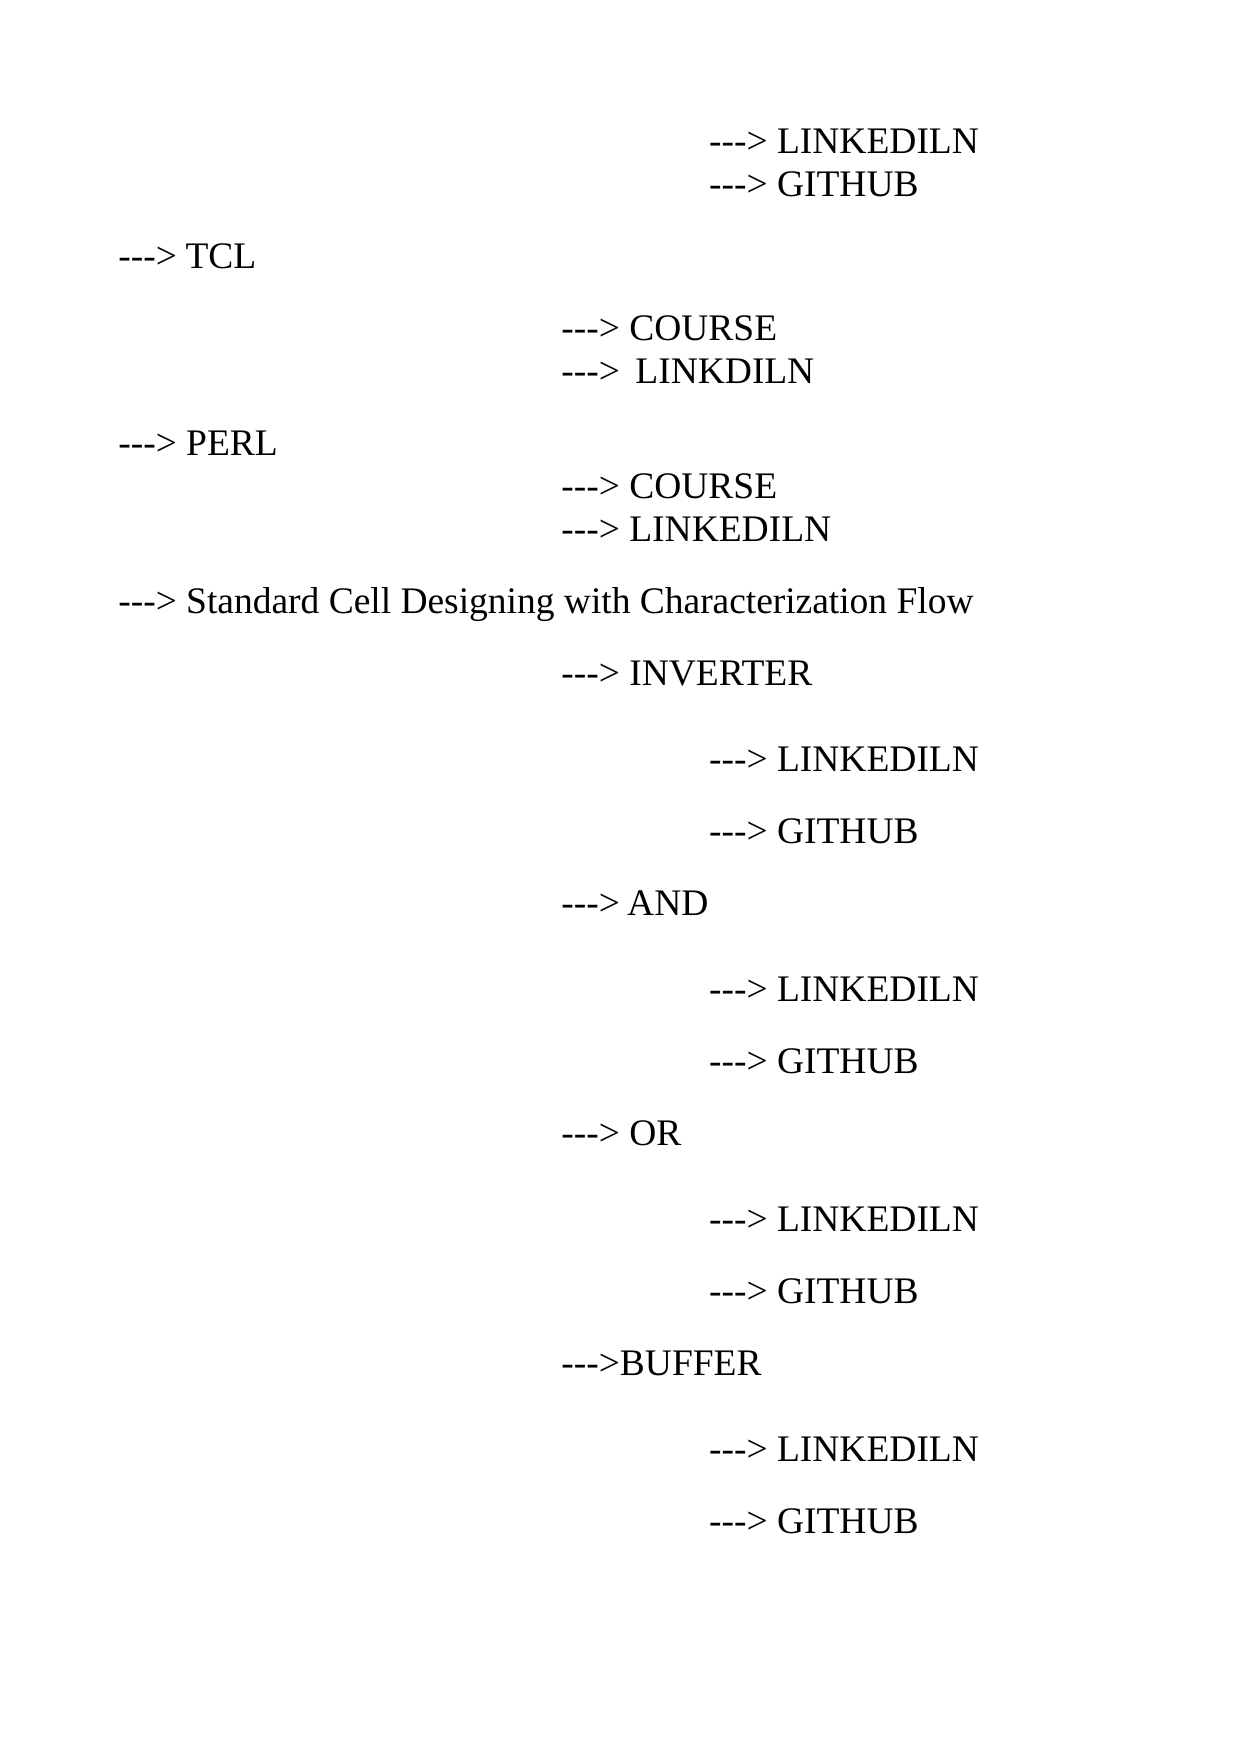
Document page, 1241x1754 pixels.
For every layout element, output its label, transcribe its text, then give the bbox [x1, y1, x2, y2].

text ---> GITHUB [118, 161, 1122, 204]
text ---> LINKEDILN [118, 1426, 1122, 1469]
text ---> COURSE [118, 305, 1122, 348]
text ---> Standard Cell Designing with Characterization Flow [118, 578, 1122, 621]
text ---> GITHUB [118, 1268, 1122, 1311]
text ---> LINKEDILN [118, 966, 1122, 1009]
text ---> INVERTER [118, 650, 1122, 693]
text ---> AND [118, 880, 1122, 923]
text ---> LINKEDILN [118, 118, 1122, 161]
text --->BUFFER [118, 1340, 1122, 1383]
text ---> COURSE [118, 463, 1122, 506]
text ---> LINKEDILN [118, 736, 1122, 779]
text ---> GITHUB [118, 808, 1122, 851]
text ---> LINKEDILN [118, 1196, 1122, 1239]
text ---> PERL [118, 420, 1122, 463]
text ---> LINKEDILN [118, 506, 1122, 549]
text ---> OR [118, 1110, 1122, 1153]
text ---> LINKDILN [118, 348, 1122, 391]
text ---> TCL [118, 233, 1122, 276]
text ---> GITHUB [118, 1498, 1122, 1541]
text ---> GITHUB [118, 1038, 1122, 1081]
